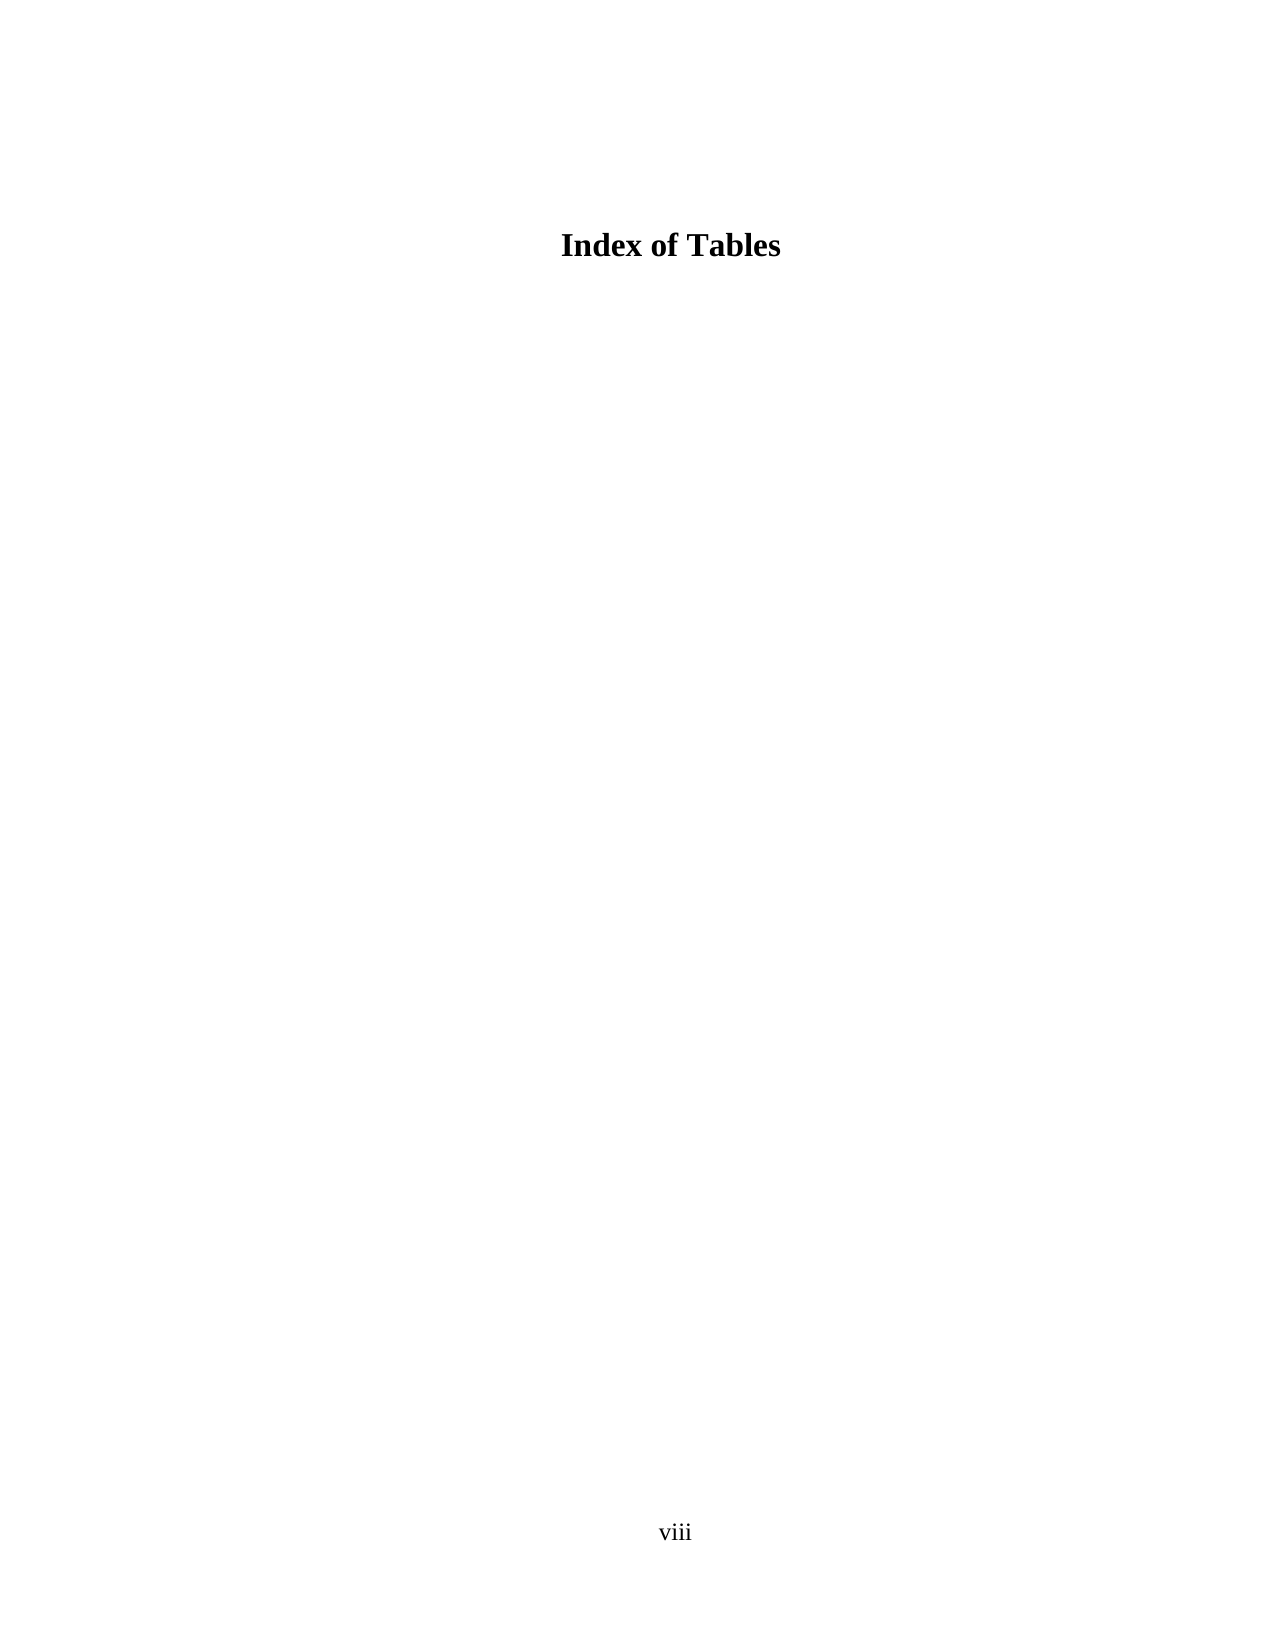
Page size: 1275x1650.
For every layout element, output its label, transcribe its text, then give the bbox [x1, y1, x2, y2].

subtitle Index of Tables [225, 225, 1117, 264]
